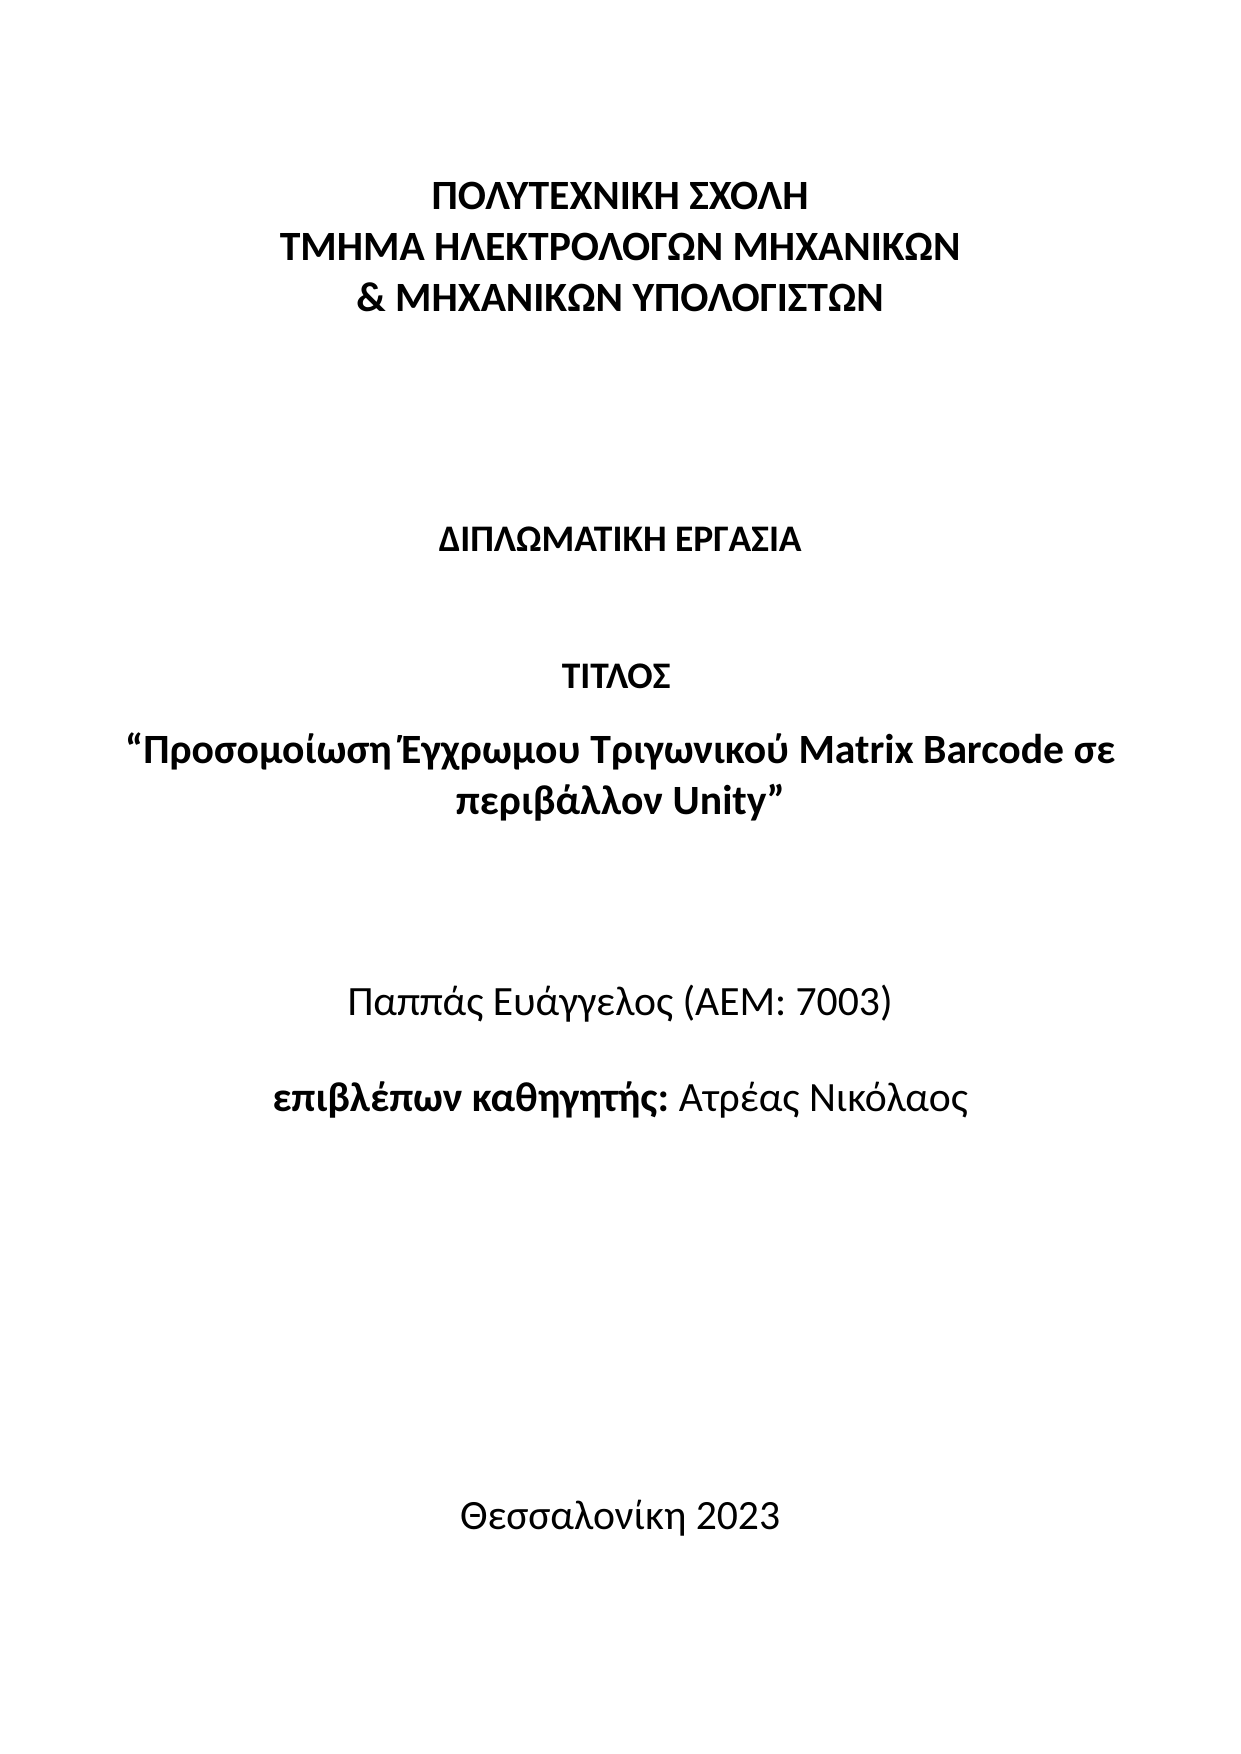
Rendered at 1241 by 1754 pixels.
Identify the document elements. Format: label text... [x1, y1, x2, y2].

text & ΜΗΧΑΝΙΚΩΝ ΥΠΟΛΟΓΙΣΤΩΝ [118, 271, 1122, 321]
text ΤΜΗΜΑ ΗΛΕΚΤΡΟΛΟΓΩΝ ΜΗΧΑΝΙΚΩΝ [118, 220, 1122, 271]
text Παππάς Ευάγγελος (ΑΕΜ: 7003) [118, 975, 1122, 1026]
title “Προσομοίωση Έγχρωμου Τριγωνικού Matrix Barcode σε περιβάλλον Unity” [118, 723, 1122, 825]
text ΔΙΠΛΩΜΑΤΙΚΗ ΕΡΓΑΣΙΑ [118, 515, 1122, 561]
text ΠΟΛΥΤΕΧΝΙΚΗ ΣΧΟΛΗ [118, 169, 1122, 220]
text Θεσσαλονίκη 2023 [118, 1489, 1122, 1540]
text ΤΙΤΛΟΣ [118, 652, 1122, 698]
text επιβλέπων καθηγητής: Ατρέας Νικόλαος [118, 1071, 1122, 1122]
